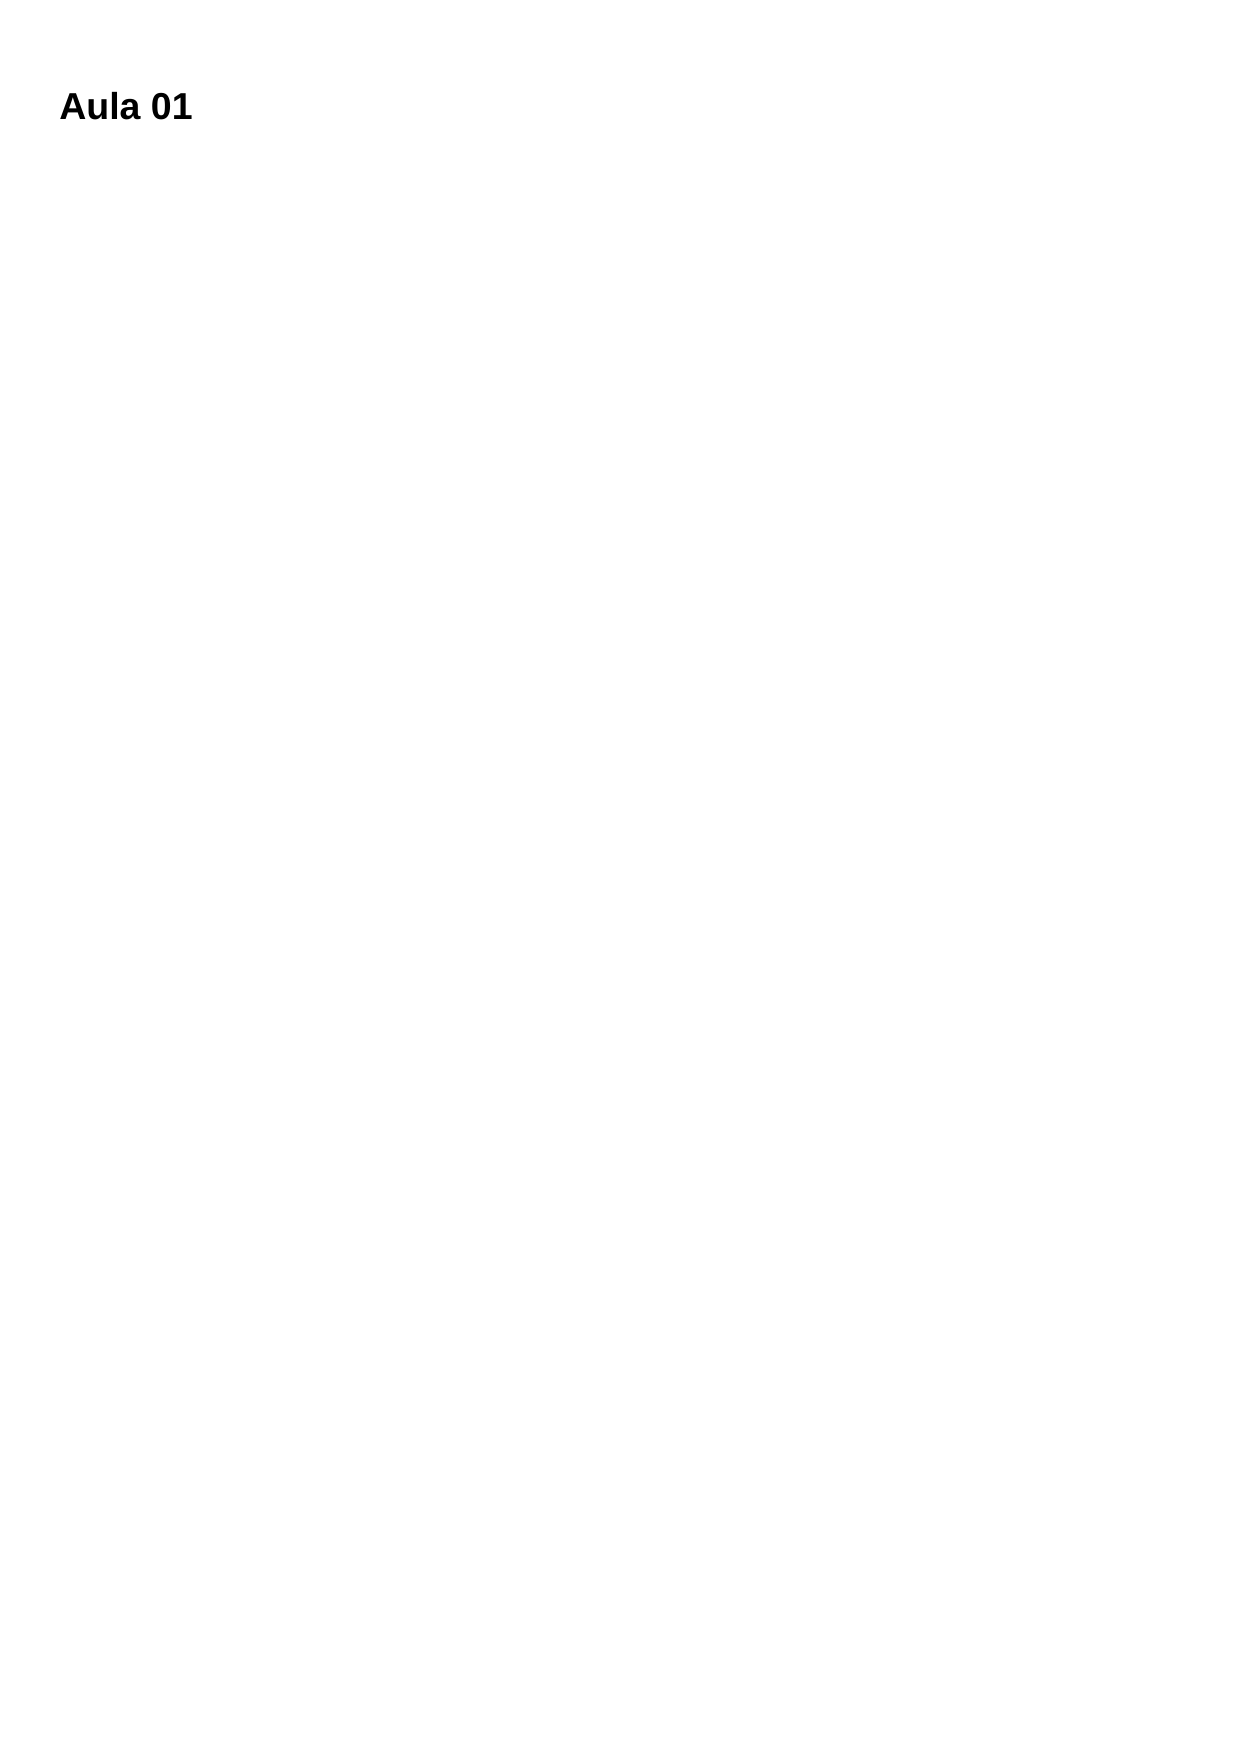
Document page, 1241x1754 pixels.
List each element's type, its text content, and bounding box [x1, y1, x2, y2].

subtitle Aula 01 [59, 84, 1181, 127]
